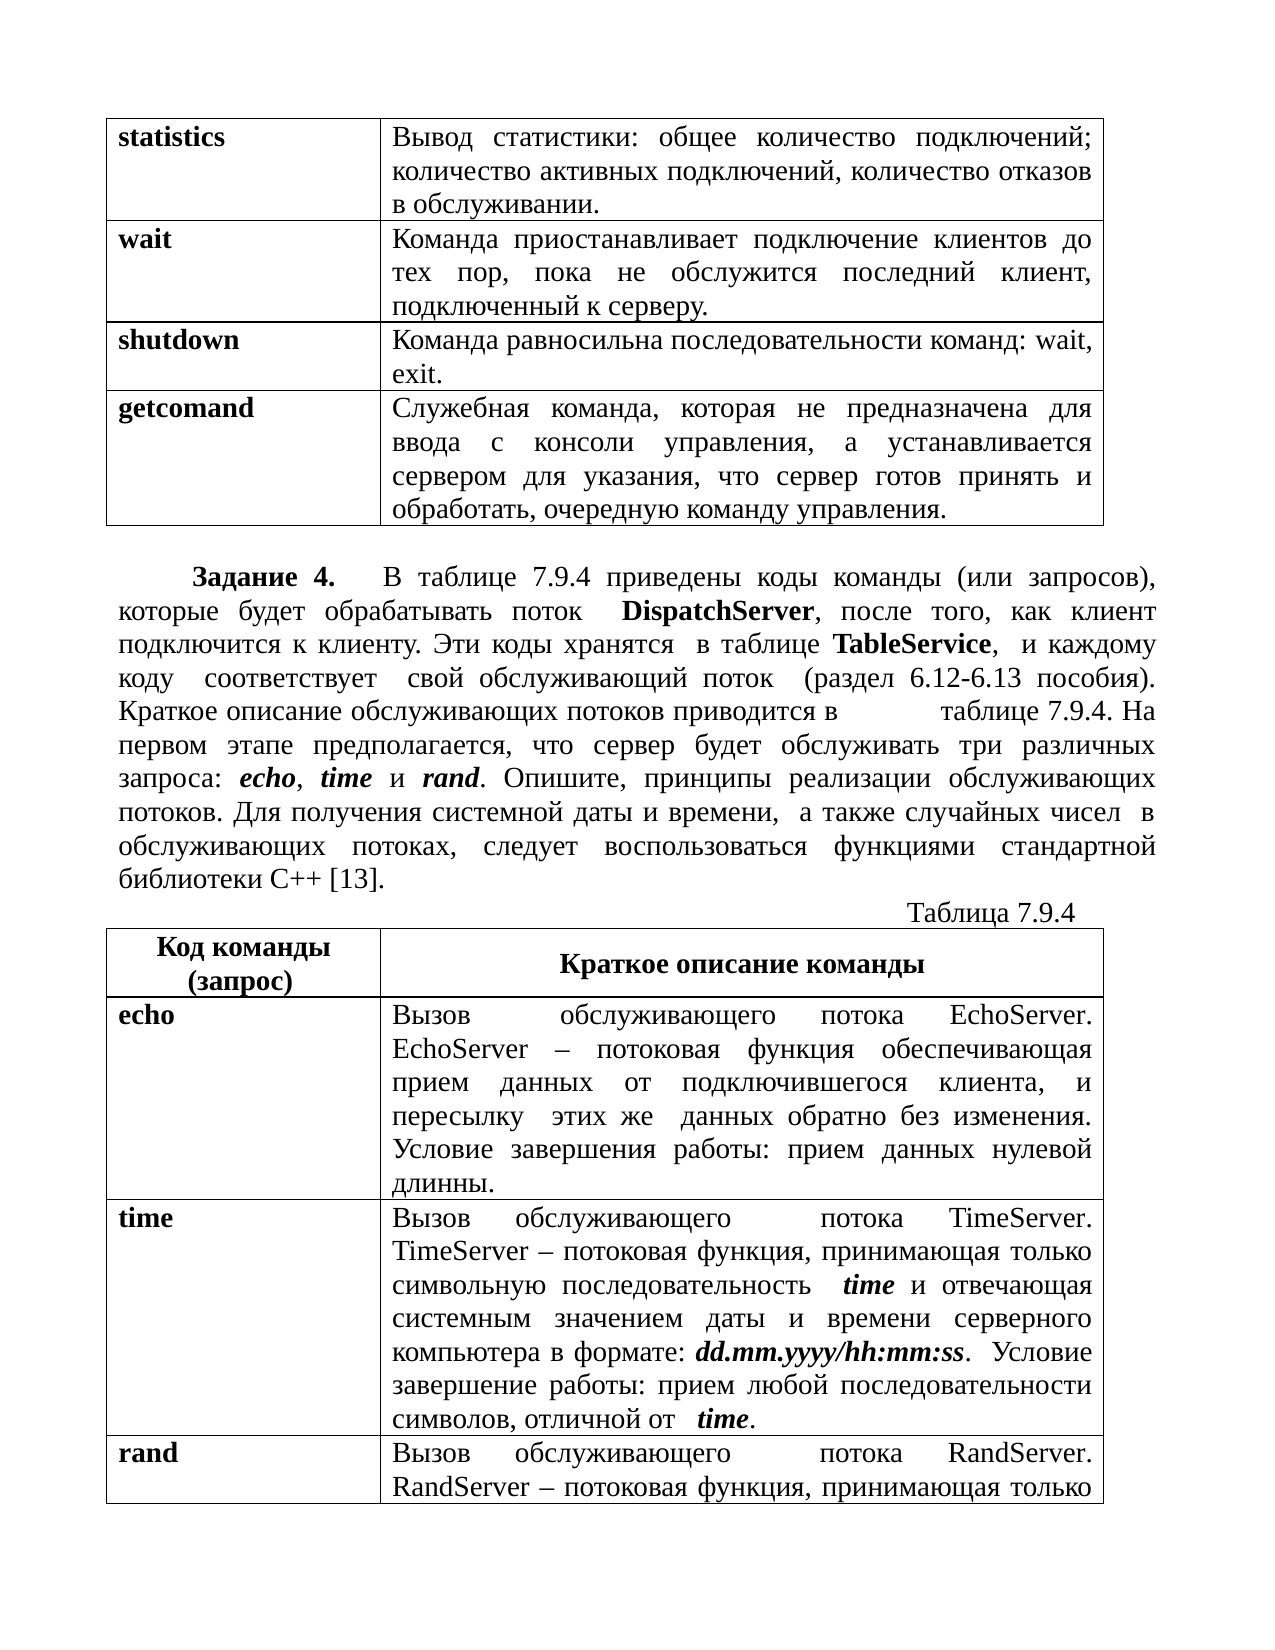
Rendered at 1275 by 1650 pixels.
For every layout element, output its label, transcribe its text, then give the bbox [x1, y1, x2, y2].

table_cell Вызов обслуживающего потока TimeServer. TimeServer – потоковая функция, принимающая только символьную последовательность time и отвечающая системным значением даты и времени серверного компьютера в формате: dd.mm.yyyy/hh:mm:ss. Условие завершение работы: прием любой последовательности символов, отличной от time. [381, 1200, 1103, 1434]
table_cell Вызов обслуживающего потока EchoServer. EchoServer – потоковая функция обеспечивающая прием данных от подключившегося клиента, и пересылку этих же данных обратно без изменения. Условие завершения работы: прием данных нулевой длинны. [381, 998, 1103, 1199]
table_cell statistics [107, 119, 380, 220]
text Таблица 7.9.4 [782, 895, 1157, 928]
table_header Код команды (запрос) [107, 929, 380, 996]
table_header Краткое описание команды [381, 929, 1103, 996]
table_cell Команда приостанавливает подключение клиентов до тех пор, пока не обслужится последний клиент, подключенный к серверу. [381, 221, 1103, 321]
table_cell wait [107, 221, 380, 321]
text Задание 4. В таблице 7.9.4 приведены коды команды (или запросов), которые будет обрабатывать поток DispatchServer, после того, как клиент подключится к клиенту. Эти коды хранятся в таблице TableService, и каждому коду соответствует свой обслуживающий поток (раздел 6.12-6.13 пособия). Краткое описание обслуживающих потоков приводится в таблице 7.9.4. На первом этапе предполагается, что сервер будет обслуживать три различных запроса: echo, time и rand. Опишите, принципы реализации обслуживающих потоков. Для получения системной даты и времени, а также случайных чисел в обслуживающих потоках, следует воспользоваться функциями стандартной библиотеки С++ [13]. [118, 559, 1157, 895]
table_cell Вывод статистики: общее количество подключений; количество активных подключений, количество отказов в обслуживании. [381, 119, 1103, 220]
table_cell rand [107, 1436, 380, 1503]
table_cell echo [107, 998, 380, 1199]
table_cell time [107, 1200, 380, 1434]
table_cell Служебная команда, которая не предназначена для ввода с консоли управления, а устанавливается сервером для указания, что сервер готов принять и обработать, очередную команду управления. [381, 391, 1103, 525]
table_cell getcomand [107, 391, 380, 525]
table_cell Команда равносильна последовательности команд: wait, exit. [381, 323, 1103, 389]
table_cell shutdown [107, 323, 380, 389]
table_cell Вызов обслуживающего потока RandServer. RandServer – потоковая функция, принимающая только [381, 1436, 1103, 1503]
